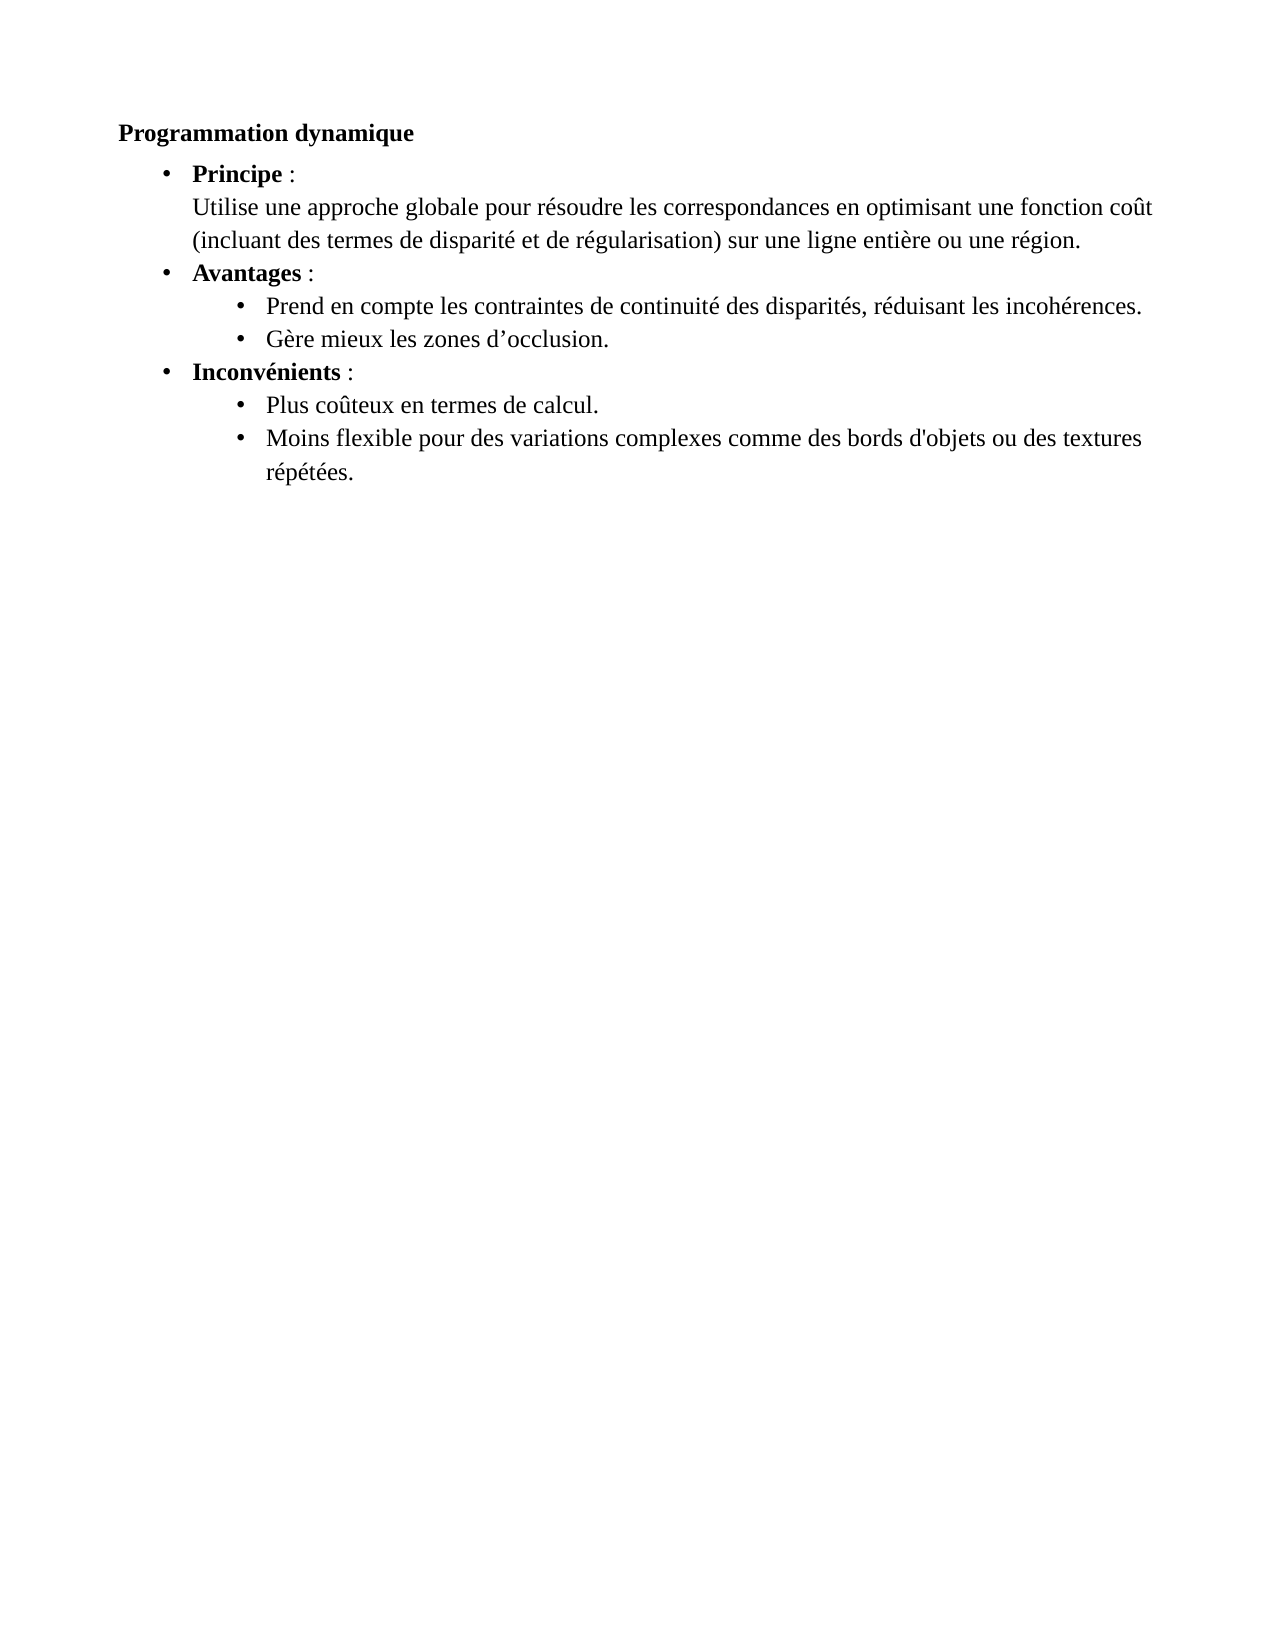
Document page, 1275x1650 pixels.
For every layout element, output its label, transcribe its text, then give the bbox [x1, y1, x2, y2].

list Gère mieux les zones d’occlusion. [236, 324, 1157, 353]
list Plus coûteux en termes de calcul. [236, 391, 1157, 419]
list Principe : Utilise une approche globale pour résoudre les correspondances en optimisant une fonction coût (incluant des termes de disparité et de régularisation) sur une ligne entière ou une région. [162, 159, 1157, 254]
list Avantages : [162, 258, 1157, 287]
subtitle Programmation dynamique [118, 118, 1157, 147]
list Inconvénients : [162, 357, 1157, 386]
list Moins flexible pour des variations complexes comme des bords d'objets ou des textures répétées. [236, 423, 1157, 485]
list Prend en compte les contraintes de continuité des disparités, réduisant les incohérences. [236, 291, 1157, 320]
